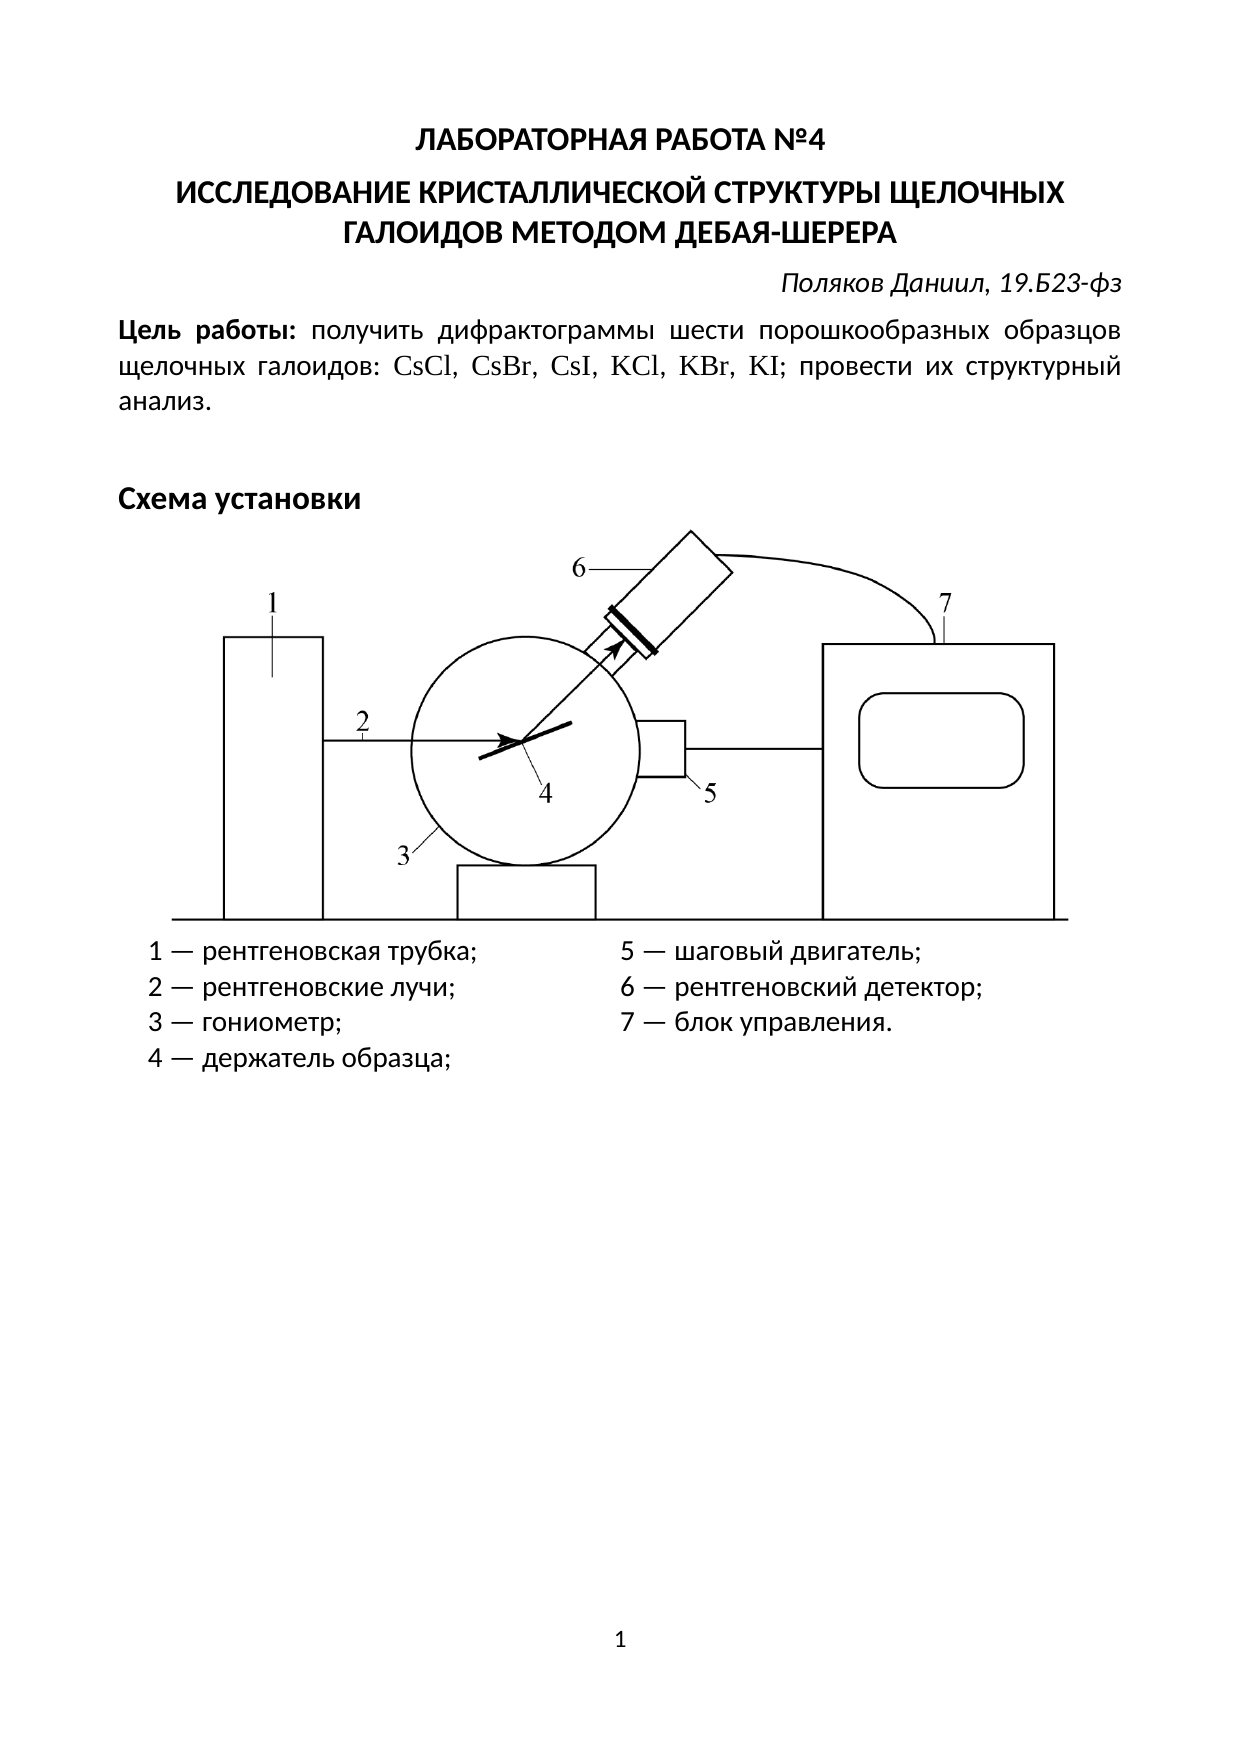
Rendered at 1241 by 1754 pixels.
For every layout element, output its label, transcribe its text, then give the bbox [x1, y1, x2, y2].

table_header 1 — рентгеновская трубка; 2 — рентгеновские лучи; 3 — гониометр; 4 — держатель образца; [148, 932, 620, 1086]
text Поляков Даниил, 19.Б23-фз [118, 264, 1122, 299]
title Исследование кристаллической структуры щелочных галоидов методом Дебая-Шерера [118, 171, 1122, 252]
table_header 5 — шаговый двигатель; 6 — рентгеновский детектор; 7 — блок управления. [620, 932, 1093, 1086]
text Цель работы: получить дифрактограммы шести порошкообразных образцов щелочных галоидов: CsCl, CsBr, CsI, KCl, KBr, KI; провести их структурный анализ. [118, 311, 1122, 418]
picture [171, 529, 1069, 921]
subtitle Схема установки [118, 477, 1122, 518]
title Лабораторная работа №4 [118, 118, 1122, 159]
